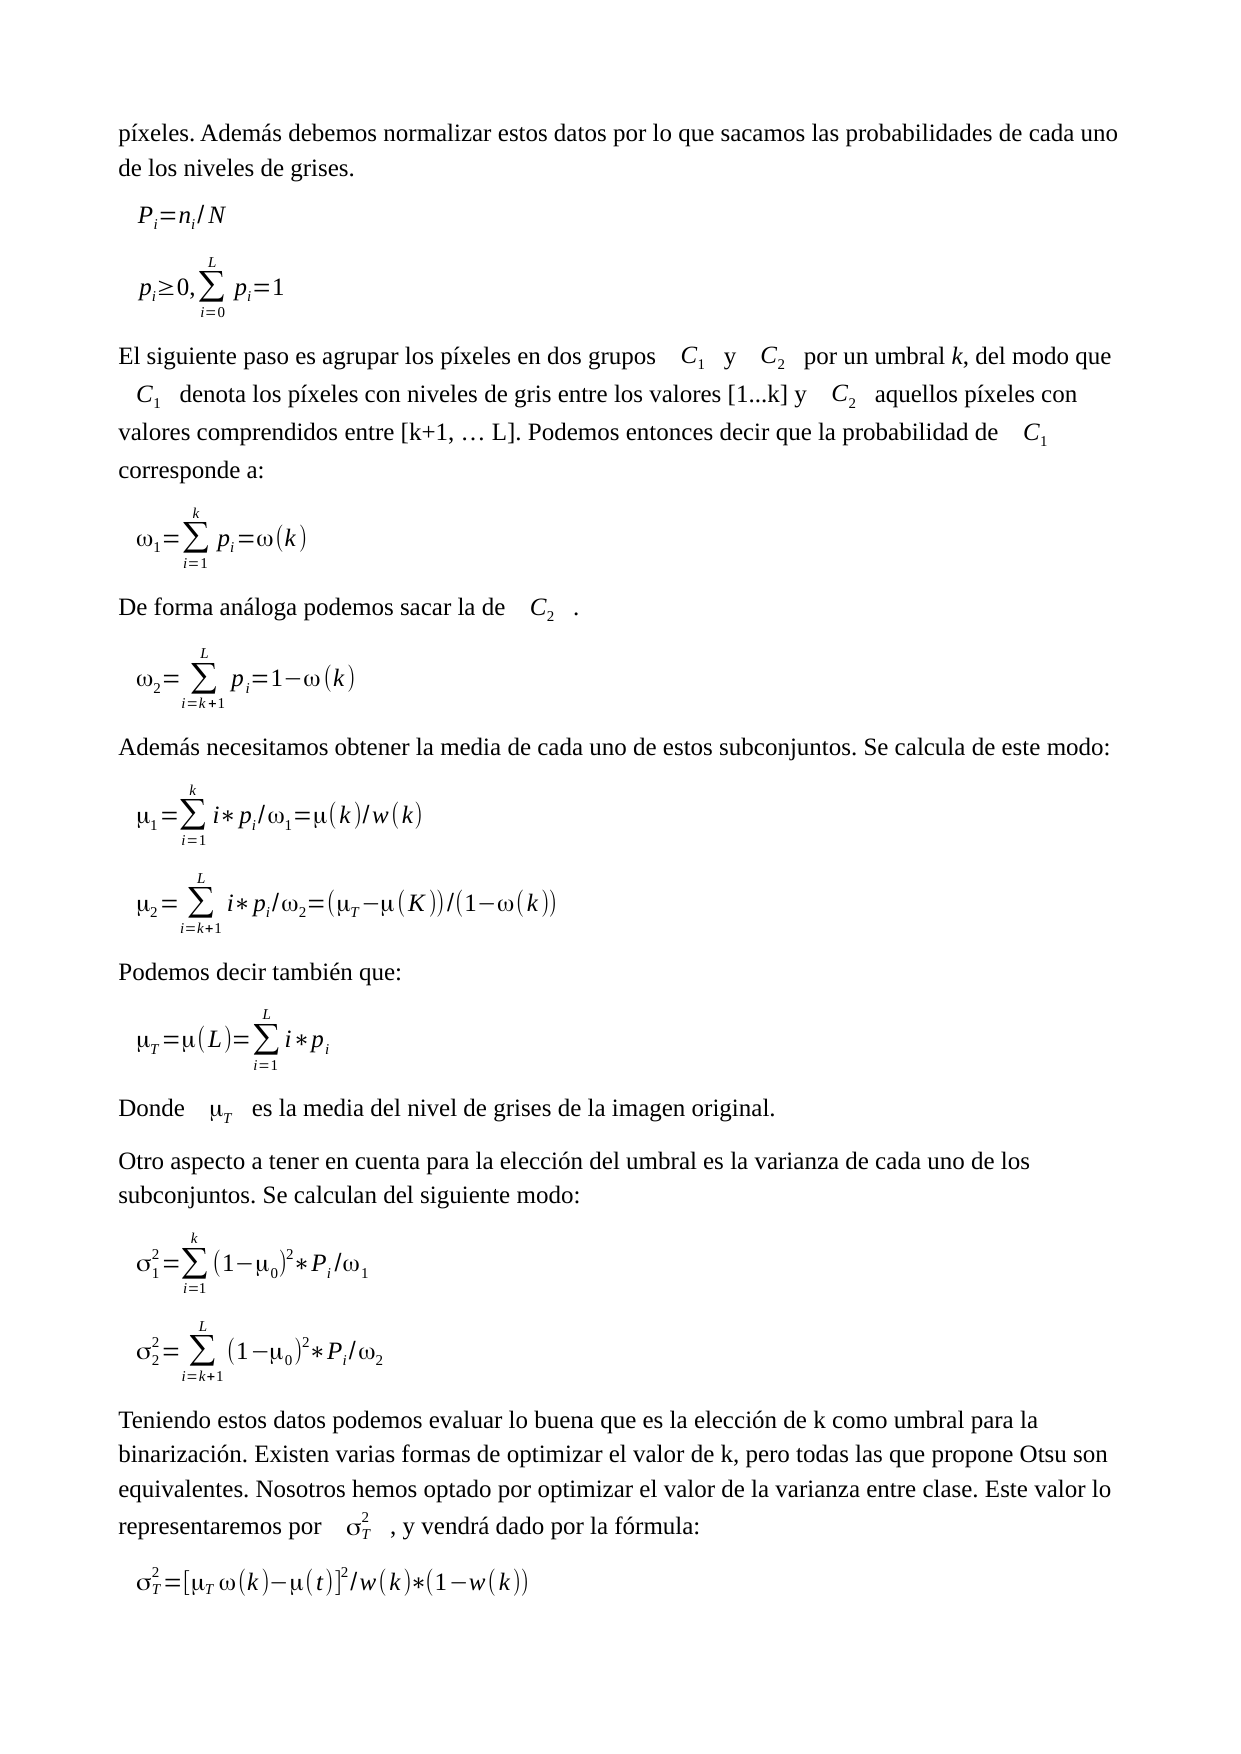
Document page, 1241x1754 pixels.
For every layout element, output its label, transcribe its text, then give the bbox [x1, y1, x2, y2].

text Además necesitamos obtener la media de cada uno de estos subconjuntos. Se calcula de este modo: [118, 732, 1122, 761]
text Otro aspecto a tener en cuenta para la elección del umbral es la varianza de cada uno de los subconjuntos. Se calculan del siguiente modo: [118, 1146, 1122, 1209]
text El siguiente paso es agrupar los píxeles en dos grupos y por un umbral k, del modo que denota los píxeles con niveles de gris entre los valores [1...k] y aquellos píxeles con valores comprendidos entre [k+1, … L]. Podemos entonces decir que la probabilidad de corresponde a: [118, 341, 1122, 484]
text Podemos decir también que: [118, 957, 1122, 985]
text píxeles. Además debemos normalizar estos datos por lo que sacamos las probabilidades de cada uno de los niveles de grises. [118, 118, 1122, 181]
text De forma análoga podemos sacar la de . [118, 592, 1122, 624]
text Donde es la media del nivel de grises de la imagen original. [118, 1093, 1122, 1126]
text Teniendo estos datos podemos evaluar lo buena que es la elección de k como umbral para la binarización. Existen varias formas de optimizar el valor de k, pero todas las que propone Otsu son equivalentes. Nosotros hemos optado por optimizar el valor de la varianza entre clase. Este valor lo representaremos por , y vendrá dado por la fórmula: [118, 1405, 1122, 1543]
